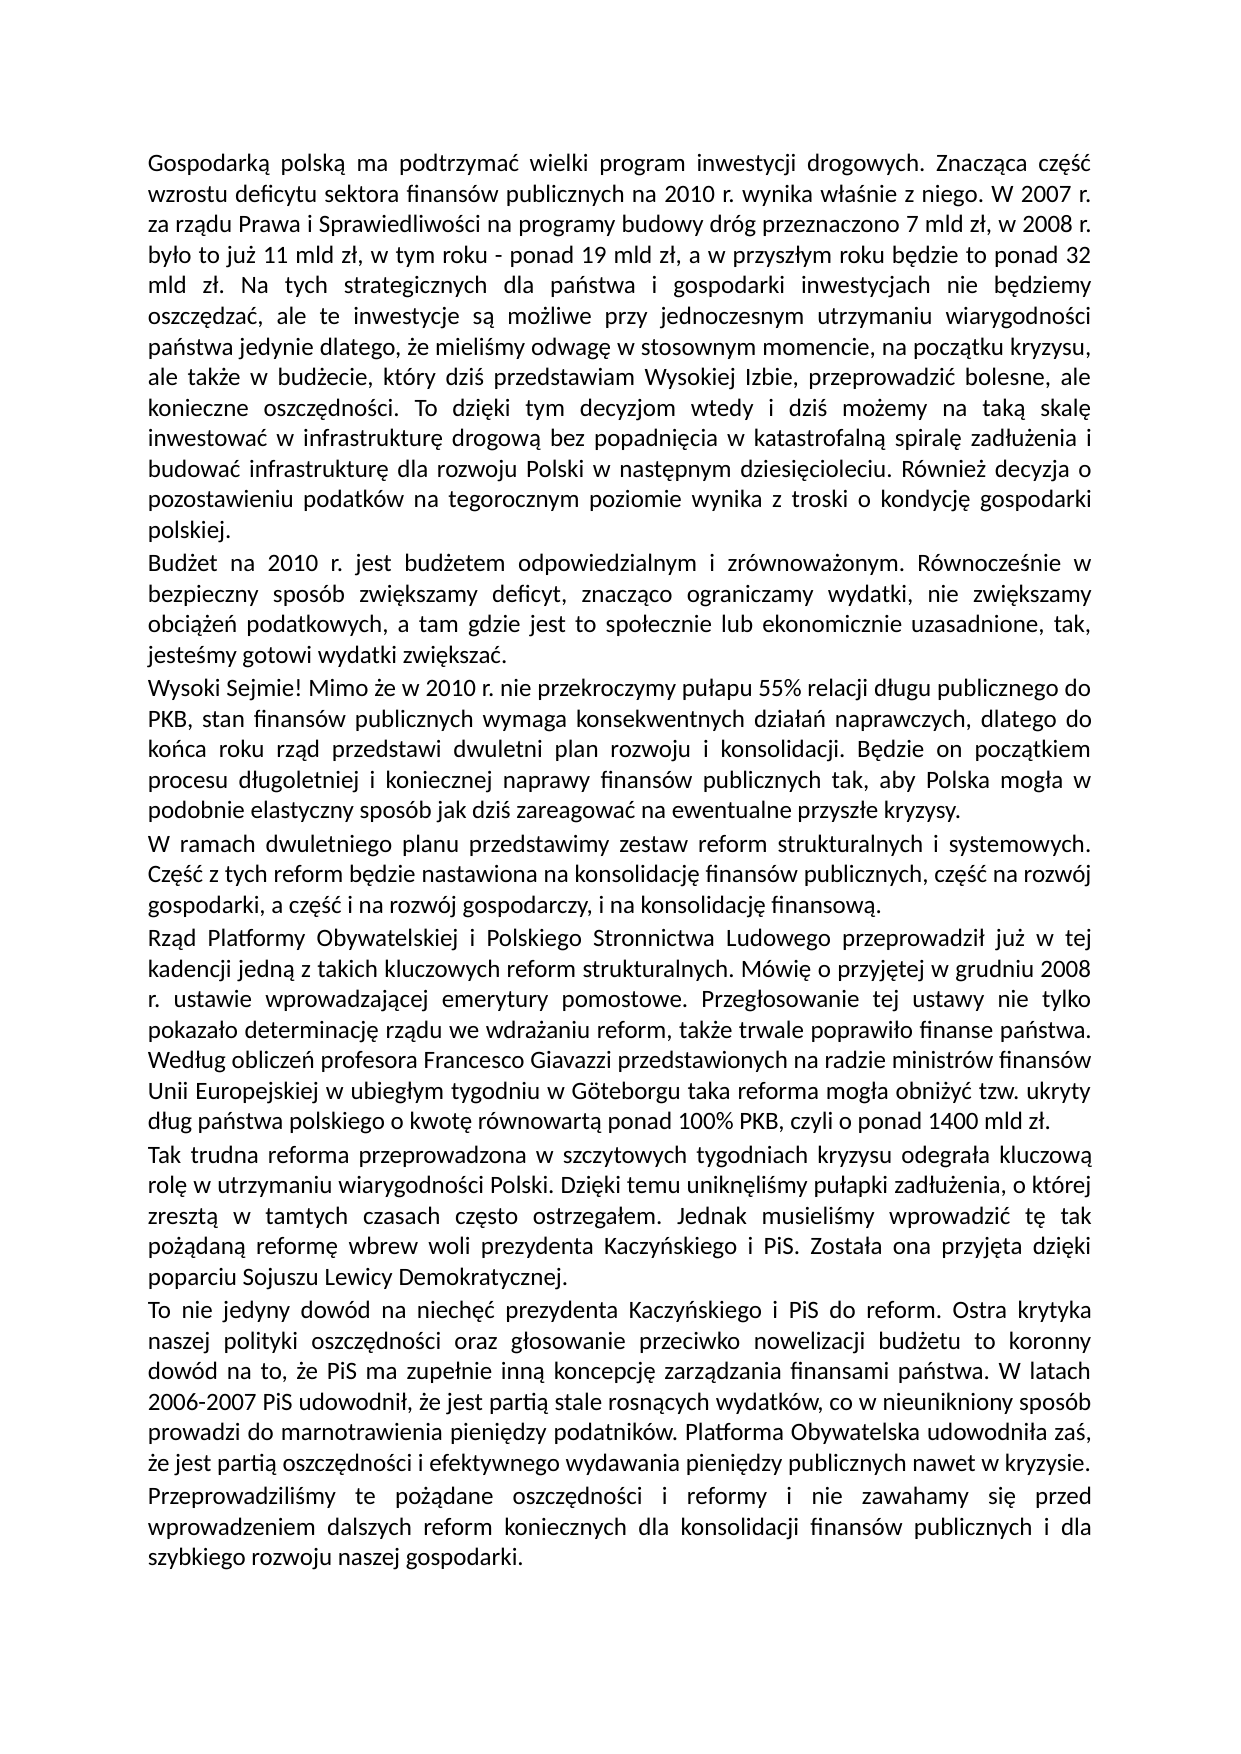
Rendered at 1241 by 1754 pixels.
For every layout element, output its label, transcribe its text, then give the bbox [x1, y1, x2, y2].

text W ramach dwuletniego planu przedstawimy zestaw reform strukturalnych i systemowych. Część z tych reform będzie nastawiona na konsolidację finansów publicznych, część na rozwój gospodarki, a część i na rozwój gospodarczy, i na konsolidację finansową. [148, 828, 1093, 919]
text Budżet na 2010 r. jest budżetem odpowiedzialnym i zrównoważonym. Równocześnie w bezpieczny sposób zwiększamy deficyt, znacząco ograniczamy wydatki, nie zwiększamy obciążeń podatkowych, a tam gdzie jest to społecznie lub ekonomicznie uzasadnione, tak, jesteśmy gotowi wydatki zwiększać. [148, 547, 1093, 669]
text Wysoki Sejmie! Mimo że w 2010 r. nie przekroczymy pułapu 55% relacji długu publicznego do PKB, stan finansów publicznych wymaga konsekwentnych działań naprawczych, dlatego do końca roku rząd przedstawi dwuletni plan rozwoju i konsolidacji. Będzie on początkiem procesu długoletniej i koniecznej naprawy finansów publicznych tak, aby Polska mogła w podobnie elastyczny sposób jak dziś zareagować na ewentualne przyszłe kryzysy. [148, 672, 1093, 825]
text Tak trudna reforma przeprowadzona w szczytowych tygodniach kryzysu odegrała kluczową rolę w utrzymaniu wiarygodności Polski. Dzięki temu uniknęliśmy pułapki zadłużenia, o której zresztą w tamtych czasach często ostrzegałem. Jednak musieliśmy wprowadzić tę tak pożądaną reformę wbrew woli prezydenta Kaczyńskiego i PiS. Została ona przyjęta dzięki poparciu Sojuszu Lewicy Demokratycznej. [148, 1139, 1093, 1291]
text Przeprowadziliśmy te pożądane oszczędności i reformy i nie zawahamy się przed wprowadzeniem dalszych reform koniecznych dla konsolidacji finansów publicznych i dla szybkiego rozwoju naszej gospodarki. [148, 1480, 1093, 1572]
text Rząd Platformy Obywatelskiej i Polskiego Stronnictwa Ludowego przeprowadził już w tej kadencji jedną z takich kluczowych reform strukturalnych. Mówię o przyjętej w grudniu 2008 r. ustawie wprowadzającej emerytury pomostowe. Przegłosowanie tej ustawy nie tylko pokazało determinację rządu we wdrażaniu reform, także trwale poprawiło finanse państwa. Według obliczeń profesora Francesco Giavazzi przedstawionych na radzie ministrów finansów Unii Europejskiej w ubiegłym tygodniu w Göteborgu taka reforma mogła obniżyć tzw. ukryty dług państwa polskiego o kwotę równowartą ponad 100% PKB, czyli o ponad 1400 mld zł. [148, 922, 1093, 1136]
text Gospodarką polską ma podtrzymać wielki program inwestycji drogowych. Znacząca część wzrostu deficytu sektora finansów publicznych na 2010 r. wynika właśnie z niego. W 2007 r. za rządu Prawa i Sprawiedliwości na programy budowy dróg przeznaczono 7 mld zł, w 2008 r. było to już 11 mld zł, w tym roku - ponad 19 mld zł, a w przyszłym roku będzie to ponad 32 mld zł. Na tych strategicznych dla państwa i gospodarki inwestycjach nie będziemy oszczędzać, ale te inwestycje są możliwe przy jednoczesnym utrzymaniu wiarygodności państwa jedynie dlatego, że mieliśmy odwagę w stosownym momencie, na początku kryzysu, ale także w budżecie, który dziś przedstawiam Wysokiej Izbie, przeprowadzić bolesne, ale konieczne oszczędności. To dzięki tym decyzjom wtedy i dziś możemy na taką skalę inwestować w infrastrukturę drogową bez popadnięcia w katastrofalną spiralę zadłużenia i budować infrastrukturę dla rozwoju Polski w następnym dziesięcioleciu. Również decyzja o pozostawieniu podatków na tegorocznym poziomie wynika z troski o kondycję gospodarki polskiej. [148, 148, 1093, 544]
text To nie jedyny dowód na niechęć prezydenta Kaczyńskiego i PiS do reform. Ostra krytyka naszej polityki oszczędności oraz głosowanie przeciwko nowelizacji budżetu to koronny dowód na to, że PiS ma zupełnie inną koncepcję zarządzania finansami państwa. W latach 2006-2007 PiS udowodnił, że jest partią stale rosnących wydatków, co w nieunikniony sposób prowadzi do marnotrawienia pieniędzy podatników. Platforma Obywatelska udowodniła zaś, że jest partią oszczędności i efektywnego wydawania pieniędzy publicznych nawet w kryzysie. [148, 1294, 1093, 1477]
